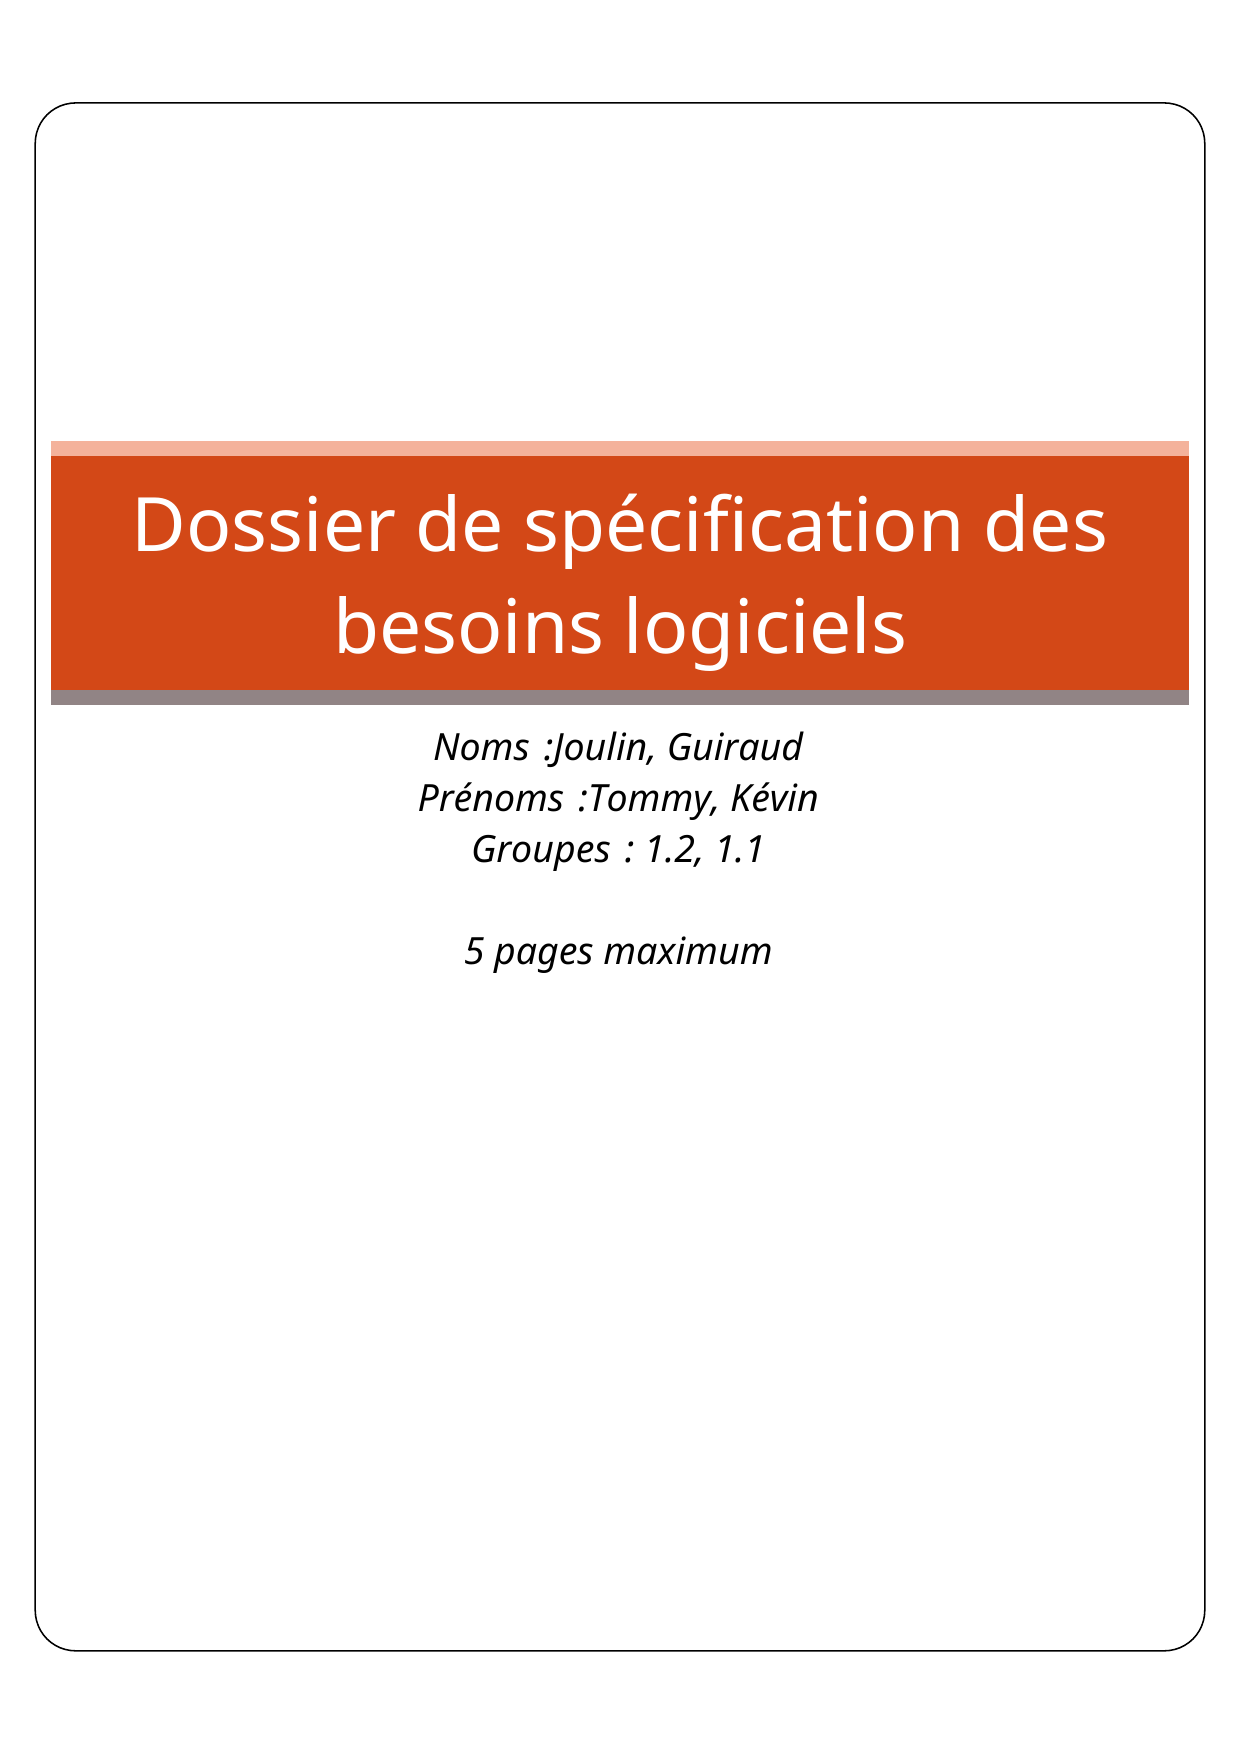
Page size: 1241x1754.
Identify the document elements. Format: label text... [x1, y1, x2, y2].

table_header [51, 441, 1189, 456]
table_cell Dossier de spécification des besoins logiciels [51, 456, 1189, 690]
table_cell Noms :Joulin, Guiraud Prénoms :Tommy, Kévin Groupes : 1.2, 1.1 5 pages maximum [51, 705, 1189, 990]
table_cell [51, 690, 1189, 705]
